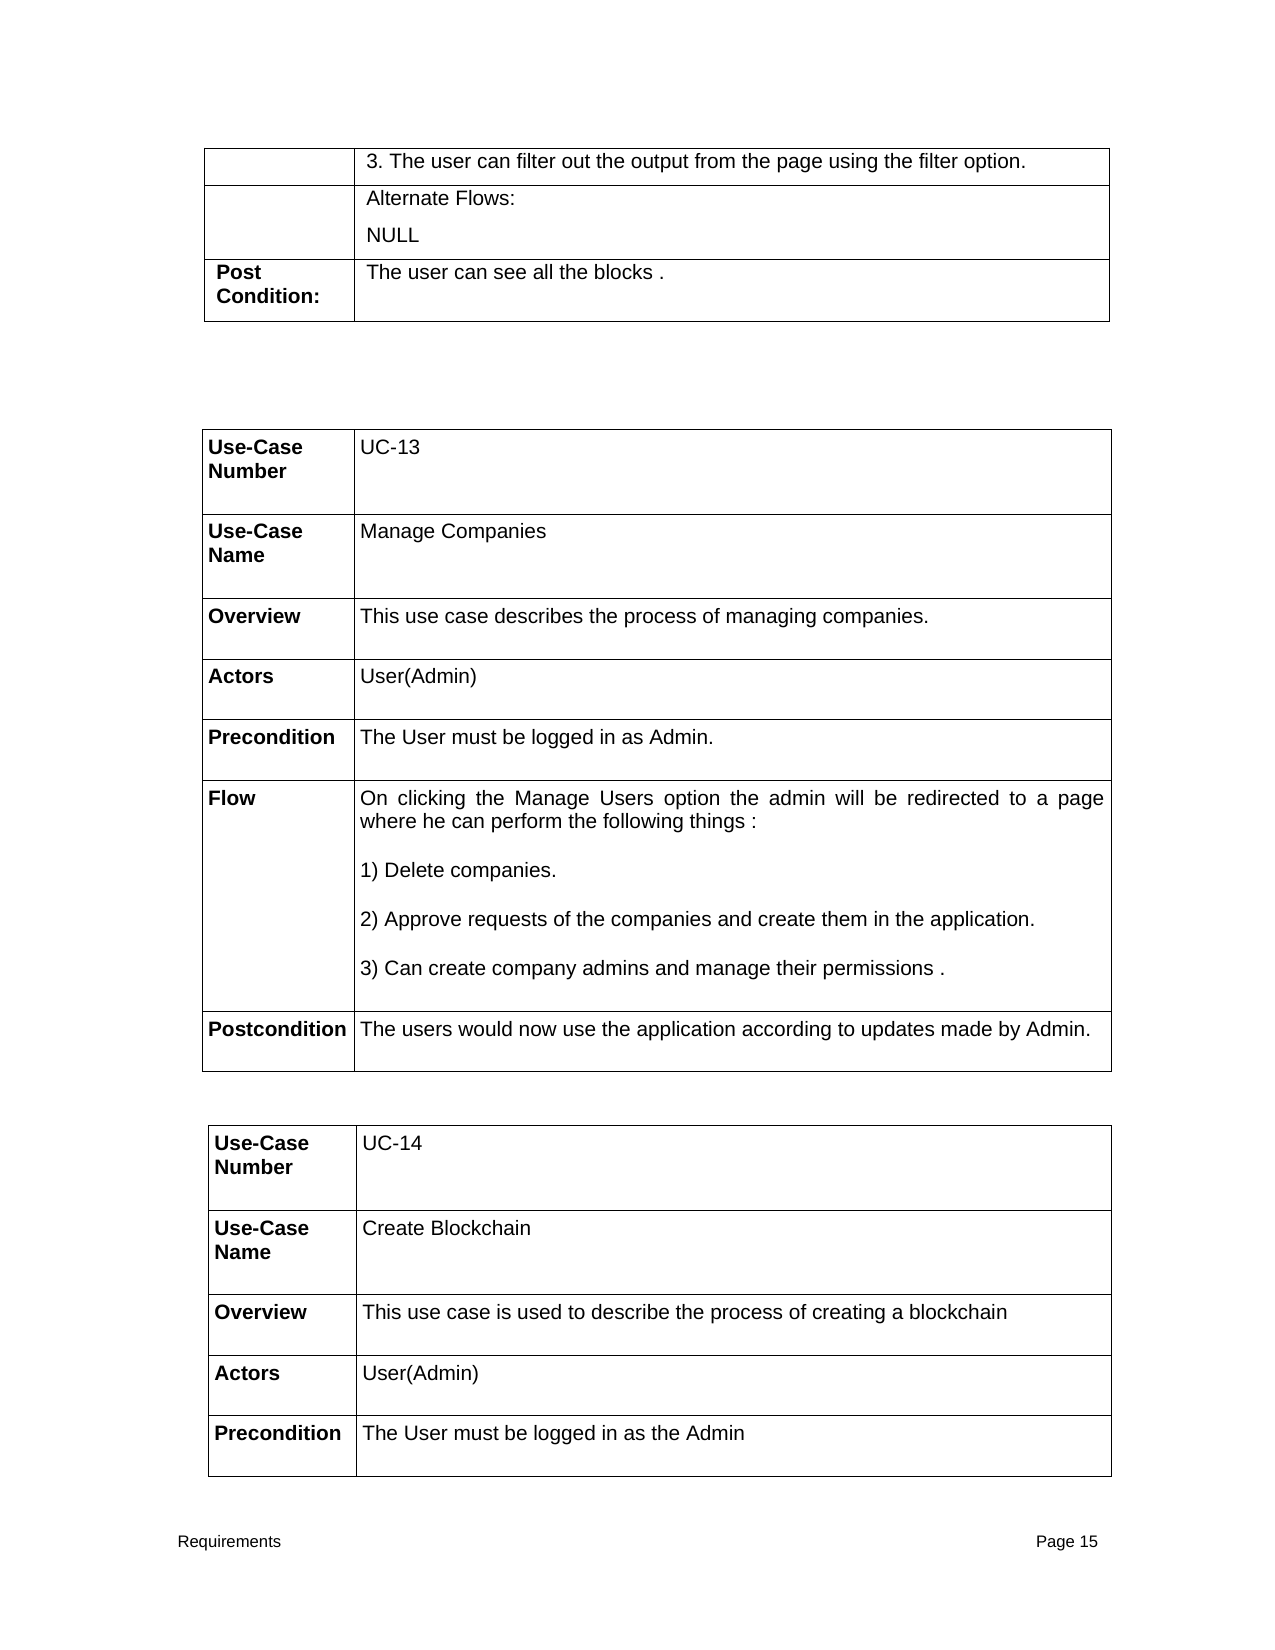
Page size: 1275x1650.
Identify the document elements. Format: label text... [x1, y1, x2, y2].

table_cell The User must be logged in as Admin. [355, 720, 1111, 779]
table_cell This use case describes the process of managing companies. [355, 599, 1111, 658]
table_cell 3. The user can filter out the output from the page using the filter option. [355, 149, 1109, 185]
table_cell Flow [203, 781, 354, 1011]
table_cell Overview [203, 599, 354, 658]
table_cell Create Blockchain [357, 1211, 1111, 1294]
table_header UC-14 [357, 1126, 1111, 1210]
table_header Use-Case Number [203, 430, 354, 513]
table_cell On clicking the Manage Users option the admin will be redirected to a page where he can perform the following things : 1) Delete companies. 2) Approve requests of the companies and create them in the application. 3) Can create company admins and manage their permissions . [355, 781, 1111, 1011]
table_cell The users would now use the application according to updates made by Admin. [355, 1012, 1111, 1071]
table_cell Alternate Flows: NULL [355, 186, 1109, 259]
table_cell User(Admin) [355, 660, 1111, 719]
table_cell Use-Case Name [203, 515, 354, 598]
table_cell Actors [209, 1356, 356, 1415]
table_header Use-Case Number [209, 1126, 356, 1210]
table_cell Manage Companies [355, 515, 1111, 598]
table_cell Overview [209, 1295, 356, 1355]
table_cell [205, 149, 354, 185]
table_cell Postcondition [203, 1012, 354, 1071]
table_cell This use case is used to describe the process of creating a blockchain [357, 1295, 1111, 1355]
table_cell Actors [203, 660, 354, 719]
table_cell The User must be logged in as the Admin [357, 1416, 1111, 1476]
table_cell The user can see all the blocks . [355, 260, 1109, 321]
table_cell [205, 186, 354, 259]
table_cell User(Admin) [357, 1356, 1111, 1415]
table_cell Precondition [203, 720, 354, 779]
table_cell Use-Case Name [209, 1211, 356, 1294]
table_cell Post Condition: [205, 260, 354, 321]
table_header UC-13 [355, 430, 1111, 513]
table_cell Precondition [209, 1416, 356, 1476]
